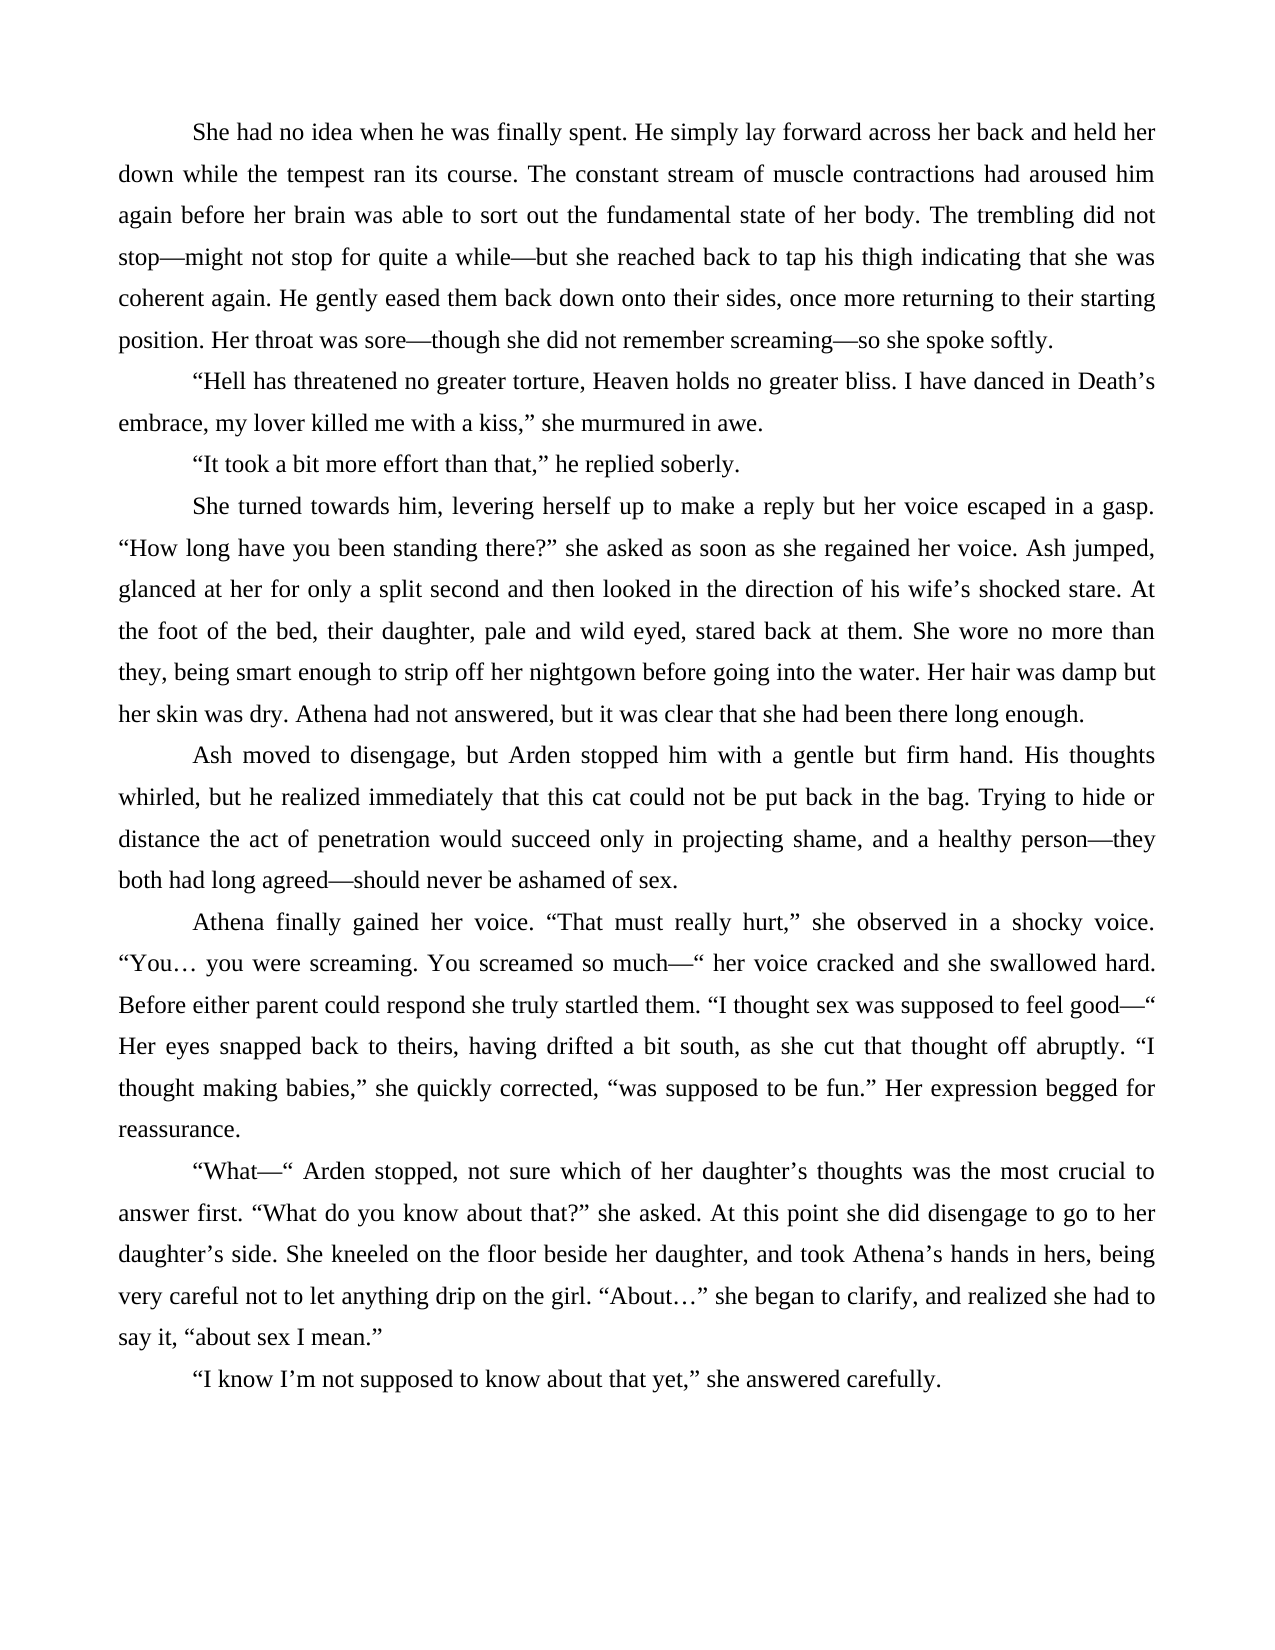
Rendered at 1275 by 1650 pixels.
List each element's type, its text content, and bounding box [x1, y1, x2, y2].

text “It took a bit more effort than that,” he replied soberly. [118, 451, 1157, 478]
text Athena finally gained her voice. “That must really hurt,” she observed in a shocky voice. “You… you were screaming. You screamed so much—“ her voice cracked and she swallowed hard. Before either parent could respond she truly startled them. “I thought sex was supposed to feel good—“ Her eyes snapped back to theirs, having drifted a bit south, as she cut that thought off abruptly. “I thought making babies,” she quickly corrected, “was supposed to be fun.” Her expression begged for reassurance. [118, 908, 1157, 1143]
text She had no idea when he was finally spent. He simply lay forward across her back and held her down while the tempest ran its course. The constant stream of muscle contractions had aroused him again before her brain was able to sort out the fundamental state of her body. The trembling did not stop—might not stop for quite a while—but she reached back to tap his thigh indicating that she was coherent again. He gently eased them back down onto their sides, once more returning to their starting position. Her throat was sore—though she did not remember screaming—so she spoke softly. [118, 118, 1157, 354]
text “What—“ Arden stopped, not sure which of her daughter’s thoughts was the most crucial to answer first. “What do you know about that?” she asked. At this point she did disengage to go to her daughter’s side. She kneeled on the floor beside her daughter, and took Athena’s hands in hers, being very careful not to let anything drip on the girl. “About…” she began to clarify, and realized she had to say it, “about sex I mean.” [118, 1157, 1157, 1351]
text “Hell has threatened no greater torture, Heaven holds no greater bliss. I have danced in Death’s embrace, my lover killed me with a kiss,” she murmured in awe. [118, 367, 1157, 437]
text “I know I’m not supposed to know about that yet,” she answered carefully. [118, 1365, 1157, 1393]
text Ash moved to disengage, but Arden stopped him with a gentle but firm hand. His thoughts whirled, but he realized immediately that this cat could not be put back in the bag. Trying to hide or distance the act of penetration would succeed only in projecting shame, and a healthy person—they both had long agreed—should never be ashamed of sex. [118, 742, 1157, 894]
text She turned towards him, levering herself up to make a reply but her voice escaped in a gasp. “How long have you been standing there?” she asked as soon as she regained her voice. Ash jumped, glanced at her for only a split second and then looked in the direction of his wife’s shocked stare. At the foot of the bed, their daughter, pale and wild eyed, stared back at them. She wore no more than they, being smart enough to strip off her nightgown before going into the water. Her hair was damp but her skin was dry. Athena had not answered, but it was clear that she had been there long enough. [118, 492, 1157, 728]
